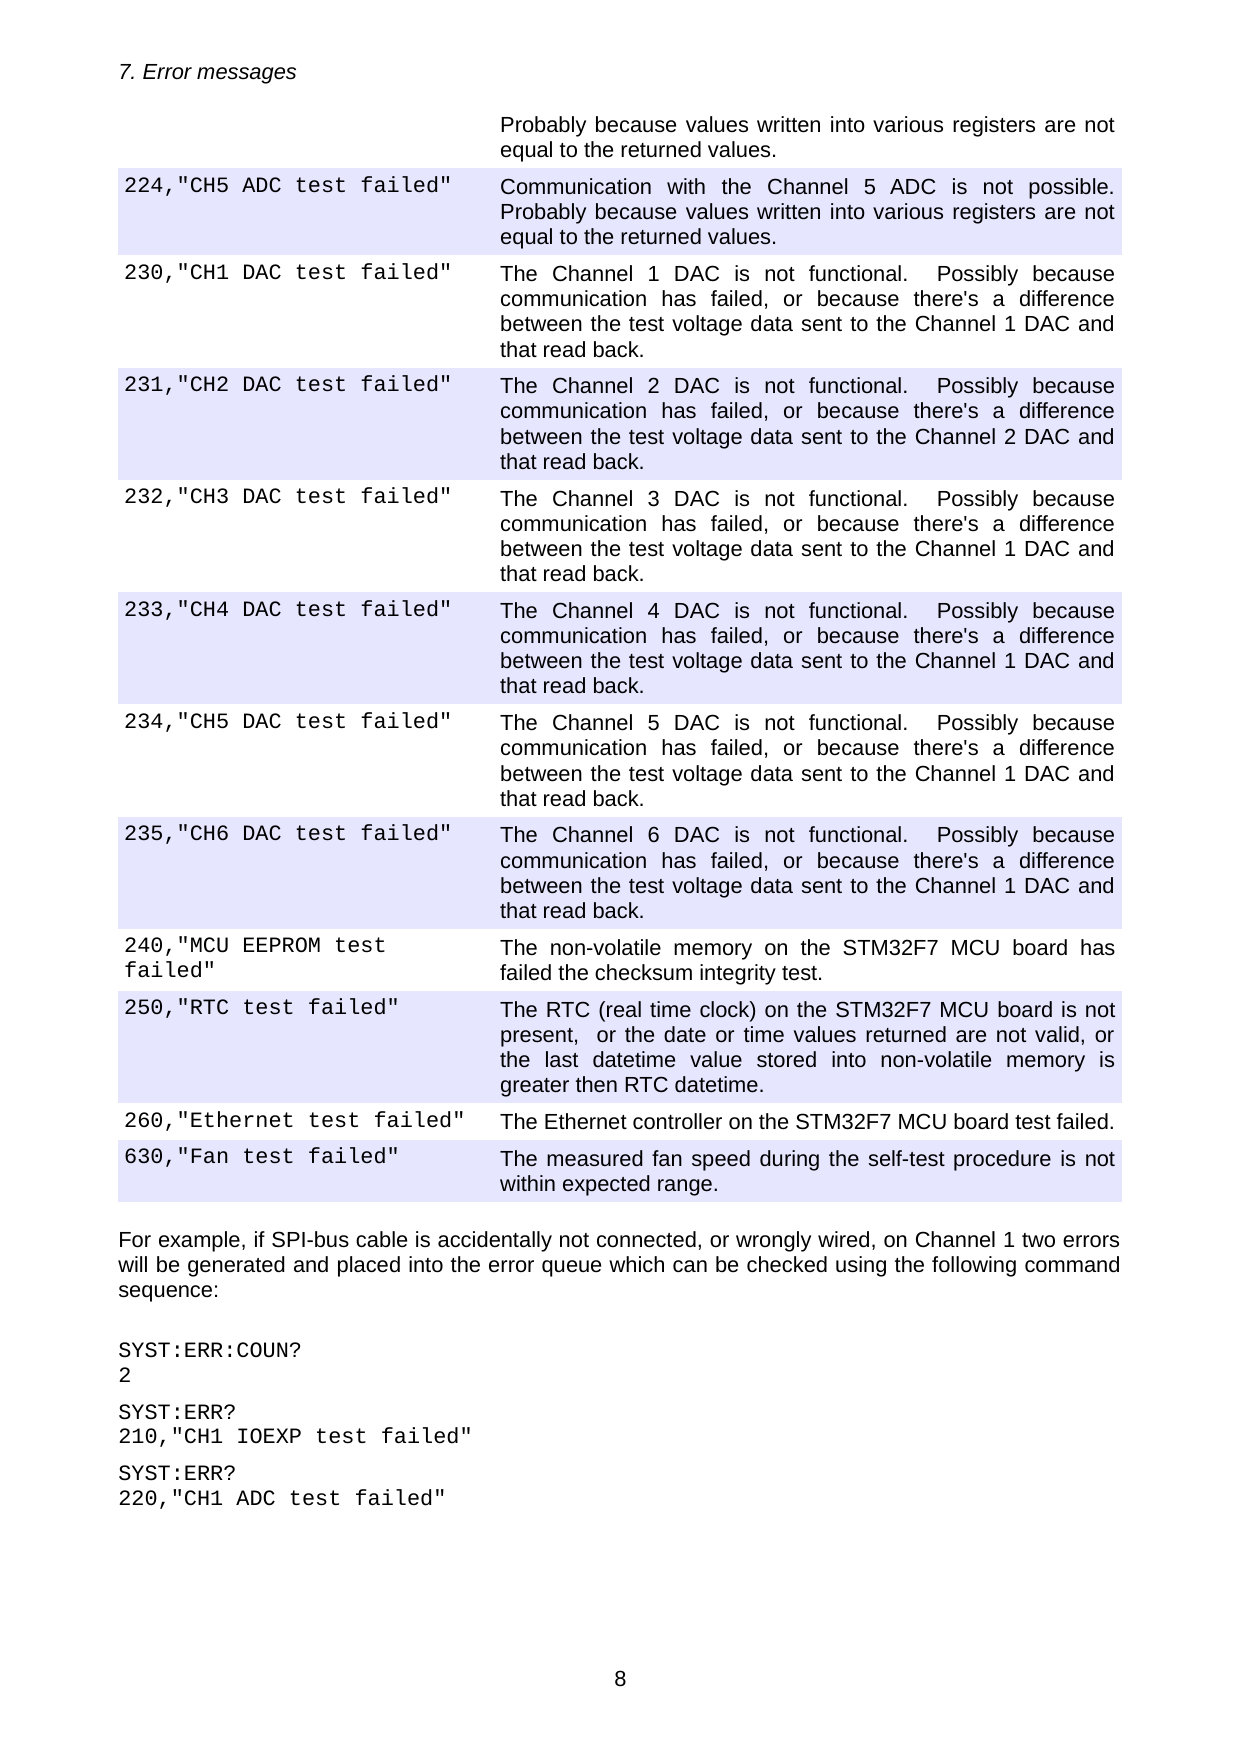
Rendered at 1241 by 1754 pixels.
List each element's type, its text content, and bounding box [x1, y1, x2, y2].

table_cell 233,"CH4 DAC test failed" [118, 592, 494, 704]
table_cell The non-volatile memory on the STM32F7 MCU board has failed the checksum integrity test. [494, 929, 1122, 991]
text 210,"CH1 IOEXP test failed" [118, 1426, 1122, 1450]
text SYST:ERR? [118, 1462, 1122, 1487]
table_cell 234,"CH5 DAC test failed" [118, 704, 494, 817]
text SYST:ERR? [118, 1401, 1122, 1426]
table_cell The Channel 6 DAC is not functional. Possibly because communication has failed, or because there's a difference between the test voltage data sent to the Channel 1 DAC and that read back. [494, 817, 1122, 929]
table_cell 260,"Ethernet test failed" [118, 1103, 494, 1140]
table_cell 231,"CH2 DAC test failed" [118, 368, 494, 480]
table_cell The RTC (real time clock) on the STM32F7 MCU board is not present, or the date or time values returned are not valid, or the last datetime value stored into non-volatile memory is greater then RTC datetime. [494, 991, 1122, 1103]
table_cell [118, 106, 494, 168]
table_cell 232,"CH3 DAC test failed" [118, 480, 494, 592]
table_cell The Ethernet controller on the STM32F7 MCU board test failed. [494, 1103, 1122, 1140]
table_cell The Channel 1 DAC is not functional. Possibly because communication has failed, or because there's a difference between the test voltage data sent to the Channel 1 DAC and that read back. [494, 255, 1122, 367]
table_cell 630,"Fan test failed" [118, 1140, 494, 1202]
text For example, if SPI-bus cable is accidentally not connected, or wrongly wired, on Channel 1 two errors will be generated and placed into the error queue which can be checked using the following command sequence: [118, 1227, 1122, 1302]
text 2 [118, 1364, 1122, 1389]
table_cell 230,"CH1 DAC test failed" [118, 255, 494, 367]
text 220,"CH1 ADC test failed" [118, 1487, 1122, 1512]
table_cell The Channel 5 DAC is not functional. Possibly because communication has failed, or because there's a difference between the test voltage data sent to the Channel 1 DAC and that read back. [494, 704, 1122, 817]
table_cell 240,"MCU EEPROM test failed" [118, 929, 494, 991]
table_cell Probably because values written into various registers are not equal to the returned values. [494, 106, 1122, 168]
table_cell The measured fan speed during the self-test procedure is not within expected range. [494, 1140, 1122, 1202]
table_cell 235,"CH6 DAC test failed" [118, 817, 494, 929]
table_cell The Channel 2 DAC is not functional. Possibly because communication has failed, or because there's a difference between the test voltage data sent to the Channel 2 DAC and that read back. [494, 368, 1122, 480]
table_cell The Channel 3 DAC is not functional. Possibly because communication has failed, or because there's a difference between the test voltage data sent to the Channel 1 DAC and that read back. [494, 480, 1122, 592]
text SYST:ERR:COUN? [118, 1339, 1122, 1364]
table_cell The Channel 4 DAC is not functional. Possibly because communication has failed, or because there's a difference between the test voltage data sent to the Channel 1 DAC and that read back. [494, 592, 1122, 704]
table_cell 224,"CH5 ADC test failed" [118, 168, 494, 255]
table_cell 250,"RTC test failed" [118, 991, 494, 1103]
table_cell Communication with the Channel 5 ADC is not possible. Probably because values written into various registers are not equal to the returned values. [494, 168, 1122, 255]
